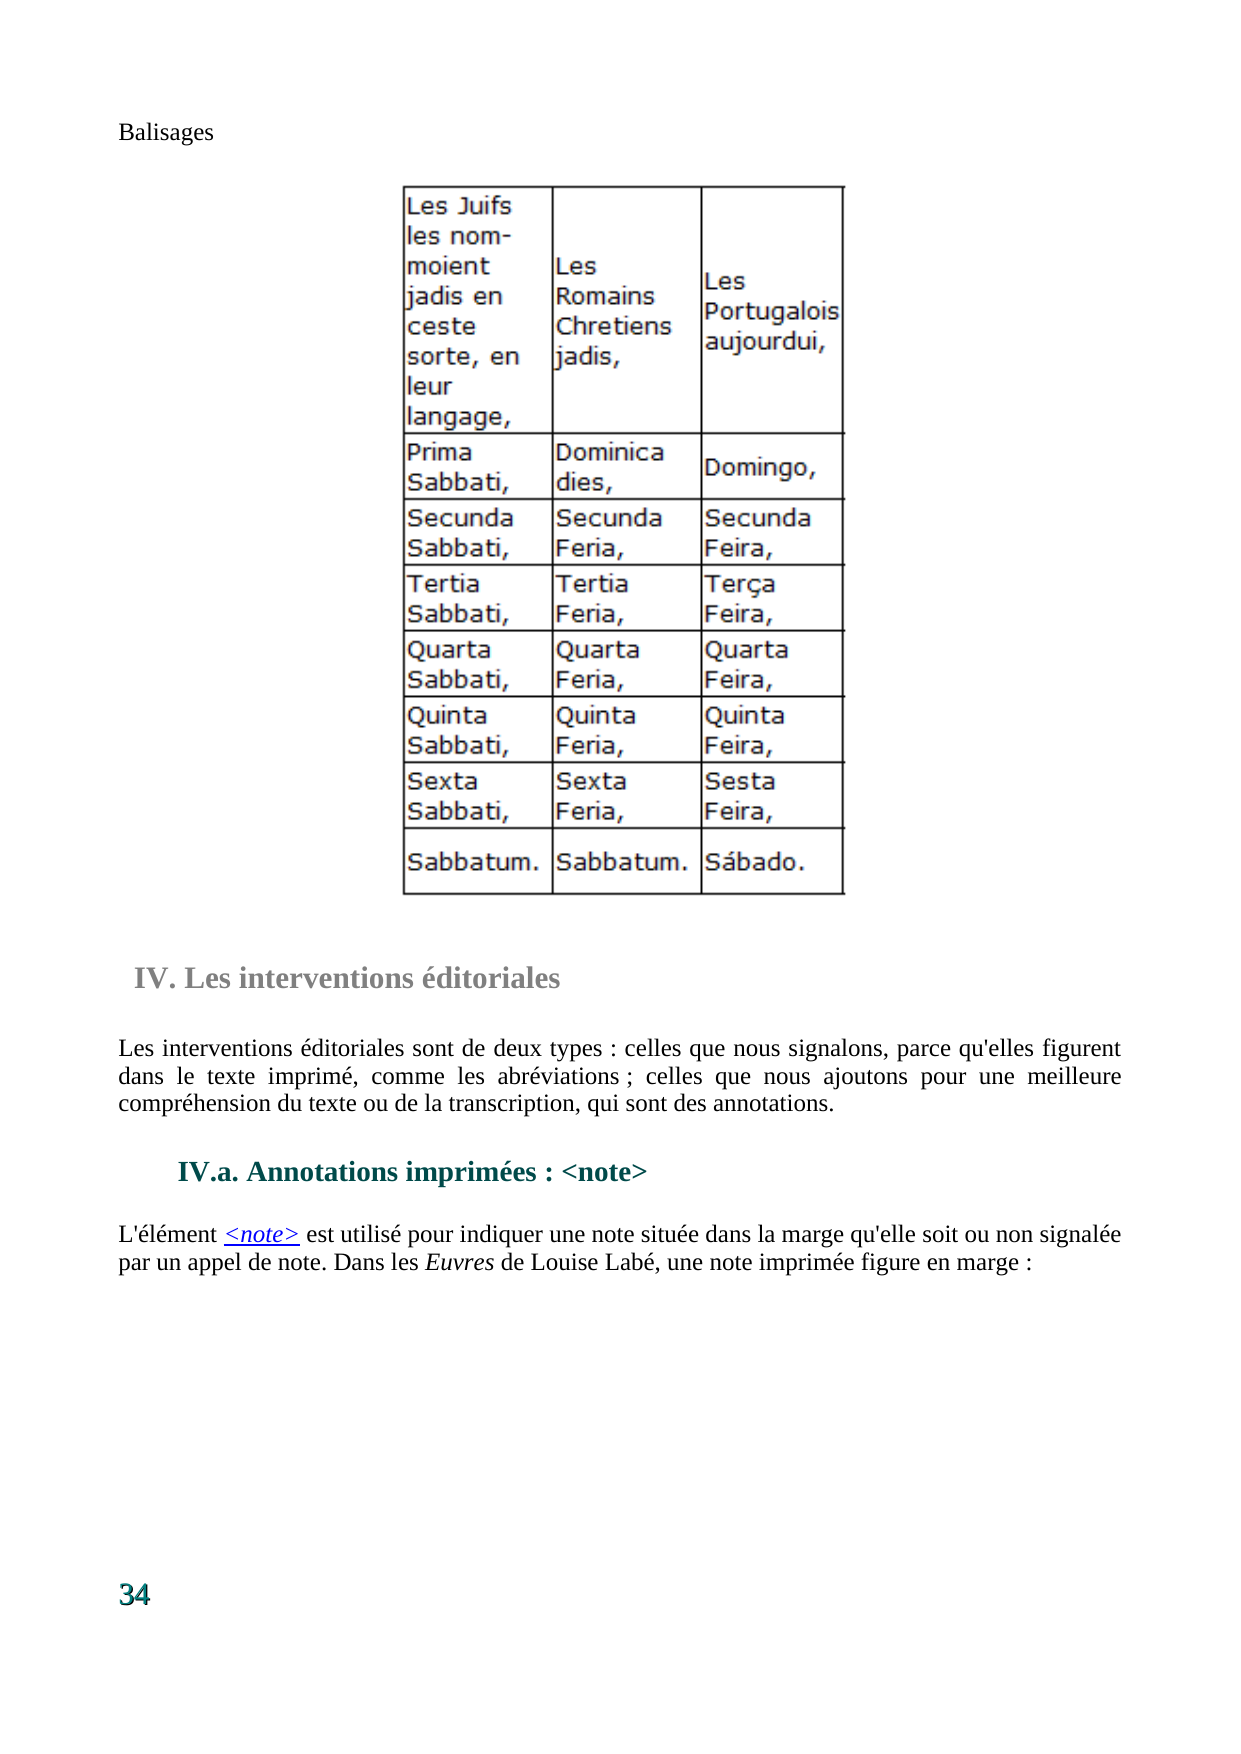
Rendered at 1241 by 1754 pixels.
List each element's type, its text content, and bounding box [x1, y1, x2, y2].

title Annotations imprimées : <note> [177, 1156, 1122, 1188]
text L'élément <note> est utilisé pour indiquer une note située dans la marge qu'elle soit ou non signalée par un appel de note. Dans les Euvres de Louise Labé, une note imprimée figure en marge : [118, 1220, 1122, 1276]
picture [394, 177, 846, 899]
title Les interventions éditoriales [118, 961, 1122, 996]
text Les interventions éditoriales sont de deux types : celles que nous signalons, parce qu'elles figurent dans le texte imprimé, comme les abréviations ; celles que nous ajoutons pour une meilleure compréhension du texte ou de la transcription, qui sont des annotations. [118, 1034, 1122, 1117]
